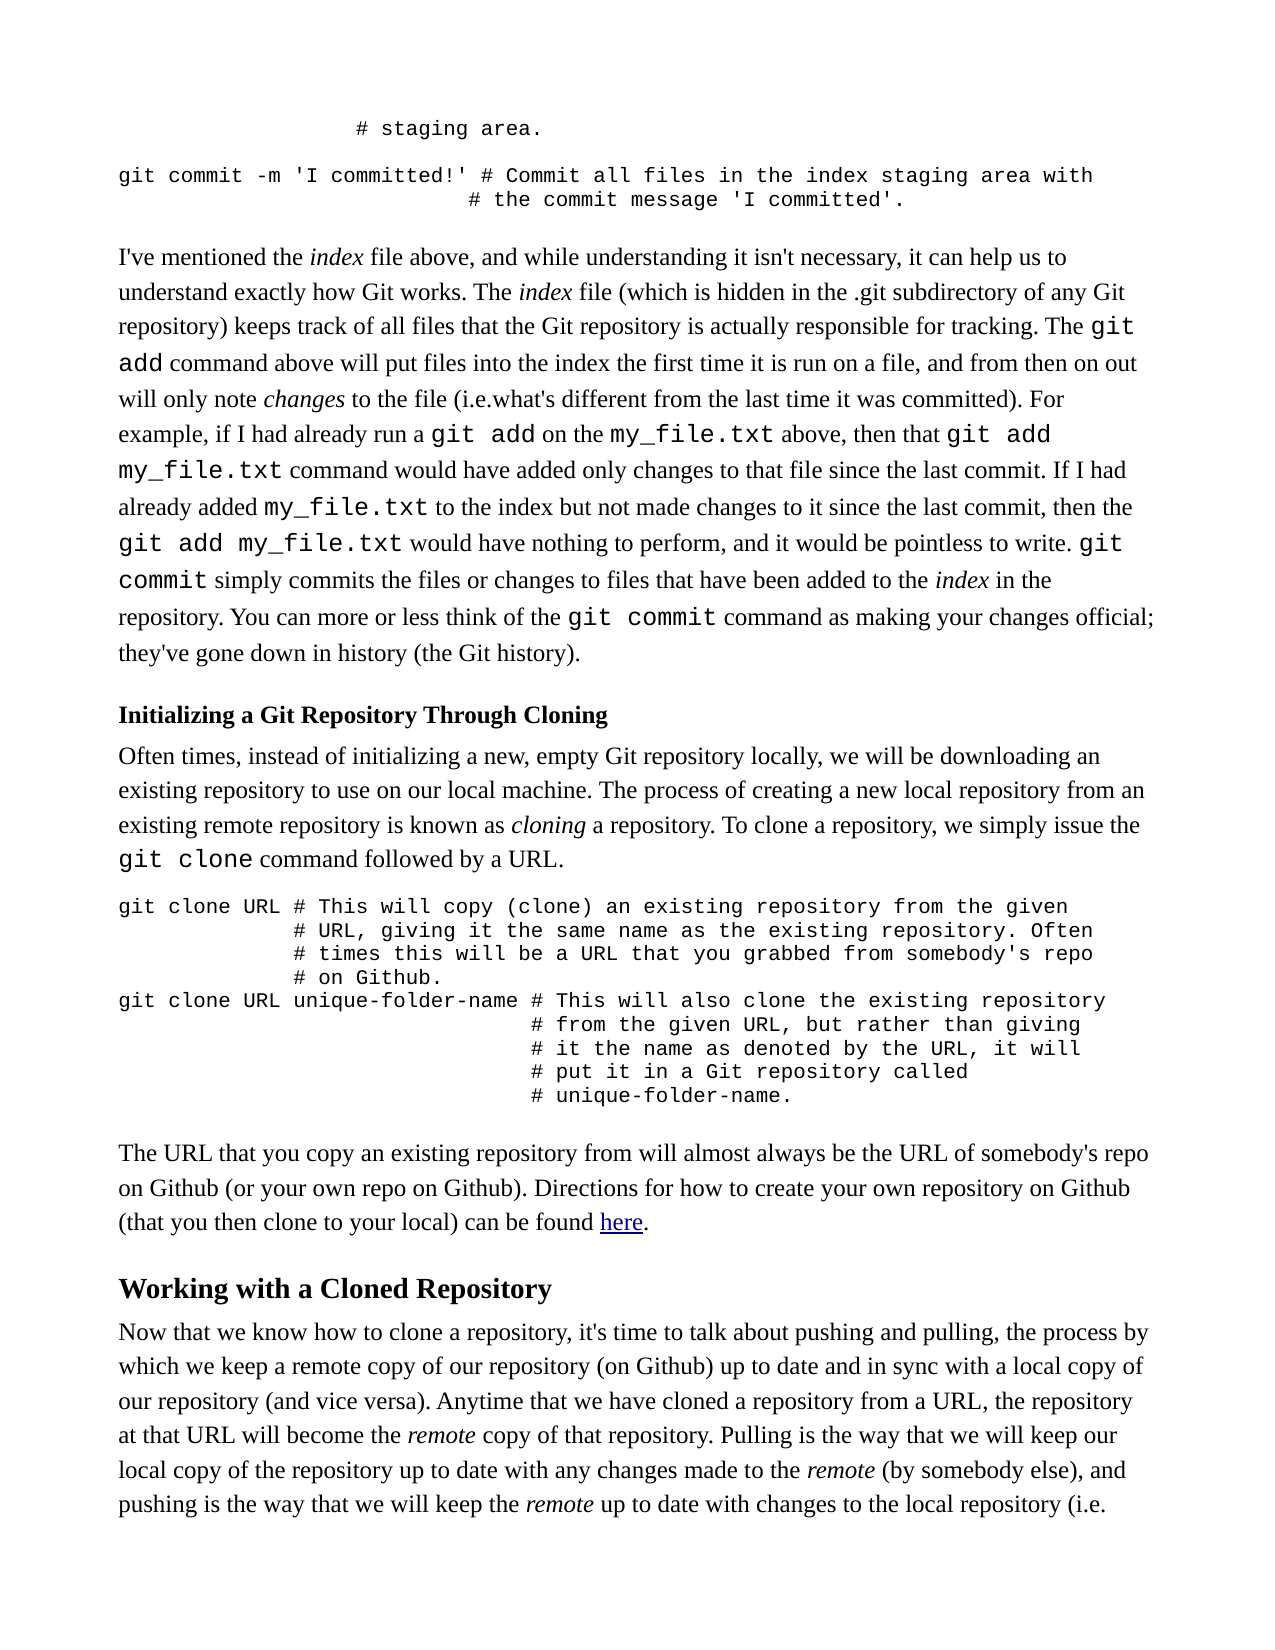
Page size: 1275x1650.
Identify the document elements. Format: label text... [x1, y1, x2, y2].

text I've mentioned the index file above, and while understanding it isn't necessary, it can help us to understand exactly how Git works. The index file (which is hidden in the .git subdirectory of any Git repository) keeps track of all files that the Git repository is actually responsible for tracking. The git add command above will put files into the index the first time it is run on a file, and from then on out will only note changes to the file (i.e.what's different from the last time it was committed). For example, if I had already run a git add on the my_file.txt above, then that git add my_file.txt command would have added only changes to that file since the last commit. If I had already added my_file.txt to the index but not made changes to it since the last commit, then the git add my_file.txt would have nothing to perform, and it would be pointless to write. git commit simply commits the files or changes to files that have been added to the index in the repository. You can more or less think of the git commit command as making your changes official; they've gone down in history (the Git history). [118, 242, 1157, 667]
text # put it in a Git repository called [118, 1061, 1157, 1085]
text # staging area. [118, 118, 1157, 142]
text Now that we know how to clone a repository, it's time to talk about pushing and pulling, the process by which we keep a remote copy of our repository (on Github) up to date and in sync with a local copy of our repository (and vice versa). Anytime that we have cloned a repository from a URL, the repository at that URL will become the remote copy of that repository. Pulling is the way that we will keep our local copy of the repository up to date with any changes made to the remote (by somebody else), and pushing is the way that we will keep the remote up to date with changes to the local repository (i.e. [118, 1317, 1157, 1518]
text # URL, giving it the same name as the existing repository. Often [118, 919, 1157, 943]
subtitle Working with a Cloned Repository [118, 1271, 1157, 1304]
text # unique-folder-name. [118, 1085, 1157, 1109]
text The URL that you copy an existing repository from will almost always be the URL of somebody's repo on Github (or your own repo on Github). Directions for how to create your own repository on Github (that you then clone to your local) can be found here. [118, 1138, 1157, 1236]
text Often times, instead of initializing a new, empty Git repository locally, we will be downloading an existing repository to use on our local machine. The process of creating a new local repository from an existing remote repository is known as cloning a repository. To clone a repository, we simply issue the git clone command followed by a URL. [118, 741, 1157, 875]
text git commit -m 'I committed!' # Commit all files in the index staging area with [118, 165, 1157, 189]
text git clone URL unique-folder-name # This will also clone the existing repository [118, 991, 1157, 1014]
text # on Github. [118, 967, 1157, 991]
text # the commit message 'I committed'. [118, 189, 1157, 213]
text # times this will be a URL that you grabbed from somebody's repo [118, 943, 1157, 967]
text # it the name as denoted by the URL, it will [118, 1038, 1157, 1061]
text git clone URL # This will copy (clone) an existing repository from the given [118, 896, 1157, 919]
subtitle Initializing a Git Repository Through Cloning [118, 700, 1157, 728]
text # from the given URL, but rather than giving [118, 1014, 1157, 1038]
